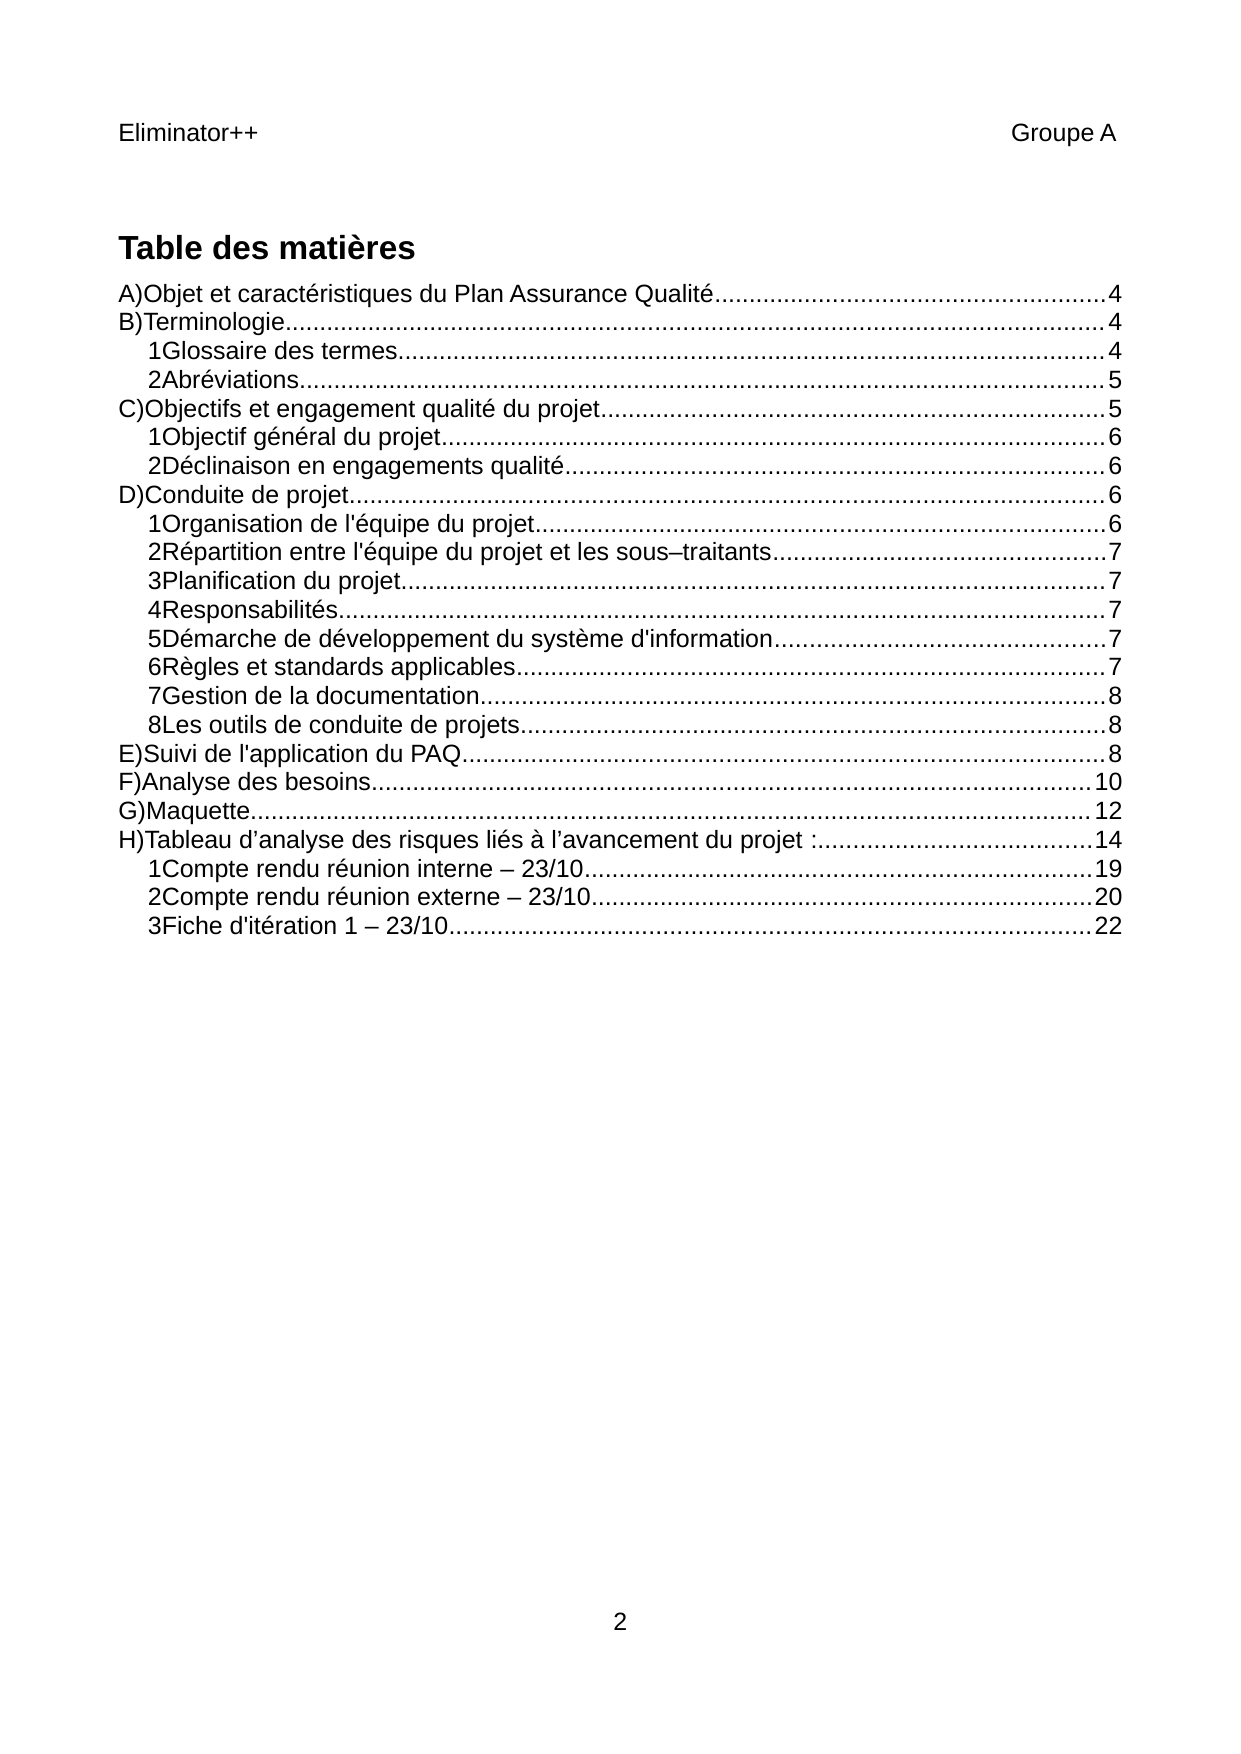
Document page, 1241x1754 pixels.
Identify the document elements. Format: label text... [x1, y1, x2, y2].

text H)Tableau d’analyse des risques liés à l’avancement du projet : 14 [118, 825, 1122, 854]
text 3Fiche d'itération 1 – 23/10 22 [148, 911, 1122, 940]
text 6Règles et standards applicables 7 [148, 652, 1122, 681]
text 1Objectif général du projet 6 [148, 422, 1122, 451]
text B)Terminologie 4 [118, 307, 1122, 336]
text 1Organisation de l'équipe du projet 6 [148, 509, 1122, 537]
text 4Responsabilités 7 [148, 595, 1122, 624]
text G)Maquette 12 [118, 796, 1122, 825]
text E)Suivi de l'application du PAQ 8 [118, 739, 1122, 767]
text 2Déclinaison en engagements qualité 6 [148, 451, 1122, 480]
text 2Répartition entre l'équipe du projet et les sous–traitants 7 [148, 537, 1122, 566]
subtitle Table des matières [118, 228, 1122, 266]
text 8Les outils de conduite de projets 8 [148, 710, 1122, 739]
text 1Compte rendu réunion interne – 23/10 19 [148, 854, 1122, 882]
text F)Analyse des besoins 10 [118, 767, 1122, 796]
text 3Planification du projet 7 [148, 566, 1122, 595]
text C)Objectifs et engagement qualité du projet 5 [118, 394, 1122, 422]
text A)Objet et caractéristiques du Plan Assurance Qualité 4 [118, 279, 1122, 307]
text 1Glossaire des termes 4 [148, 336, 1122, 365]
text 2Abréviations 5 [148, 365, 1122, 394]
text 7Gestion de la documentation 8 [148, 681, 1122, 710]
text D)Conduite de projet 6 [118, 480, 1122, 509]
text 5Démarche de développement du système d'information 7 [148, 624, 1122, 652]
text 2Compte rendu réunion externe – 23/10 20 [148, 882, 1122, 911]
